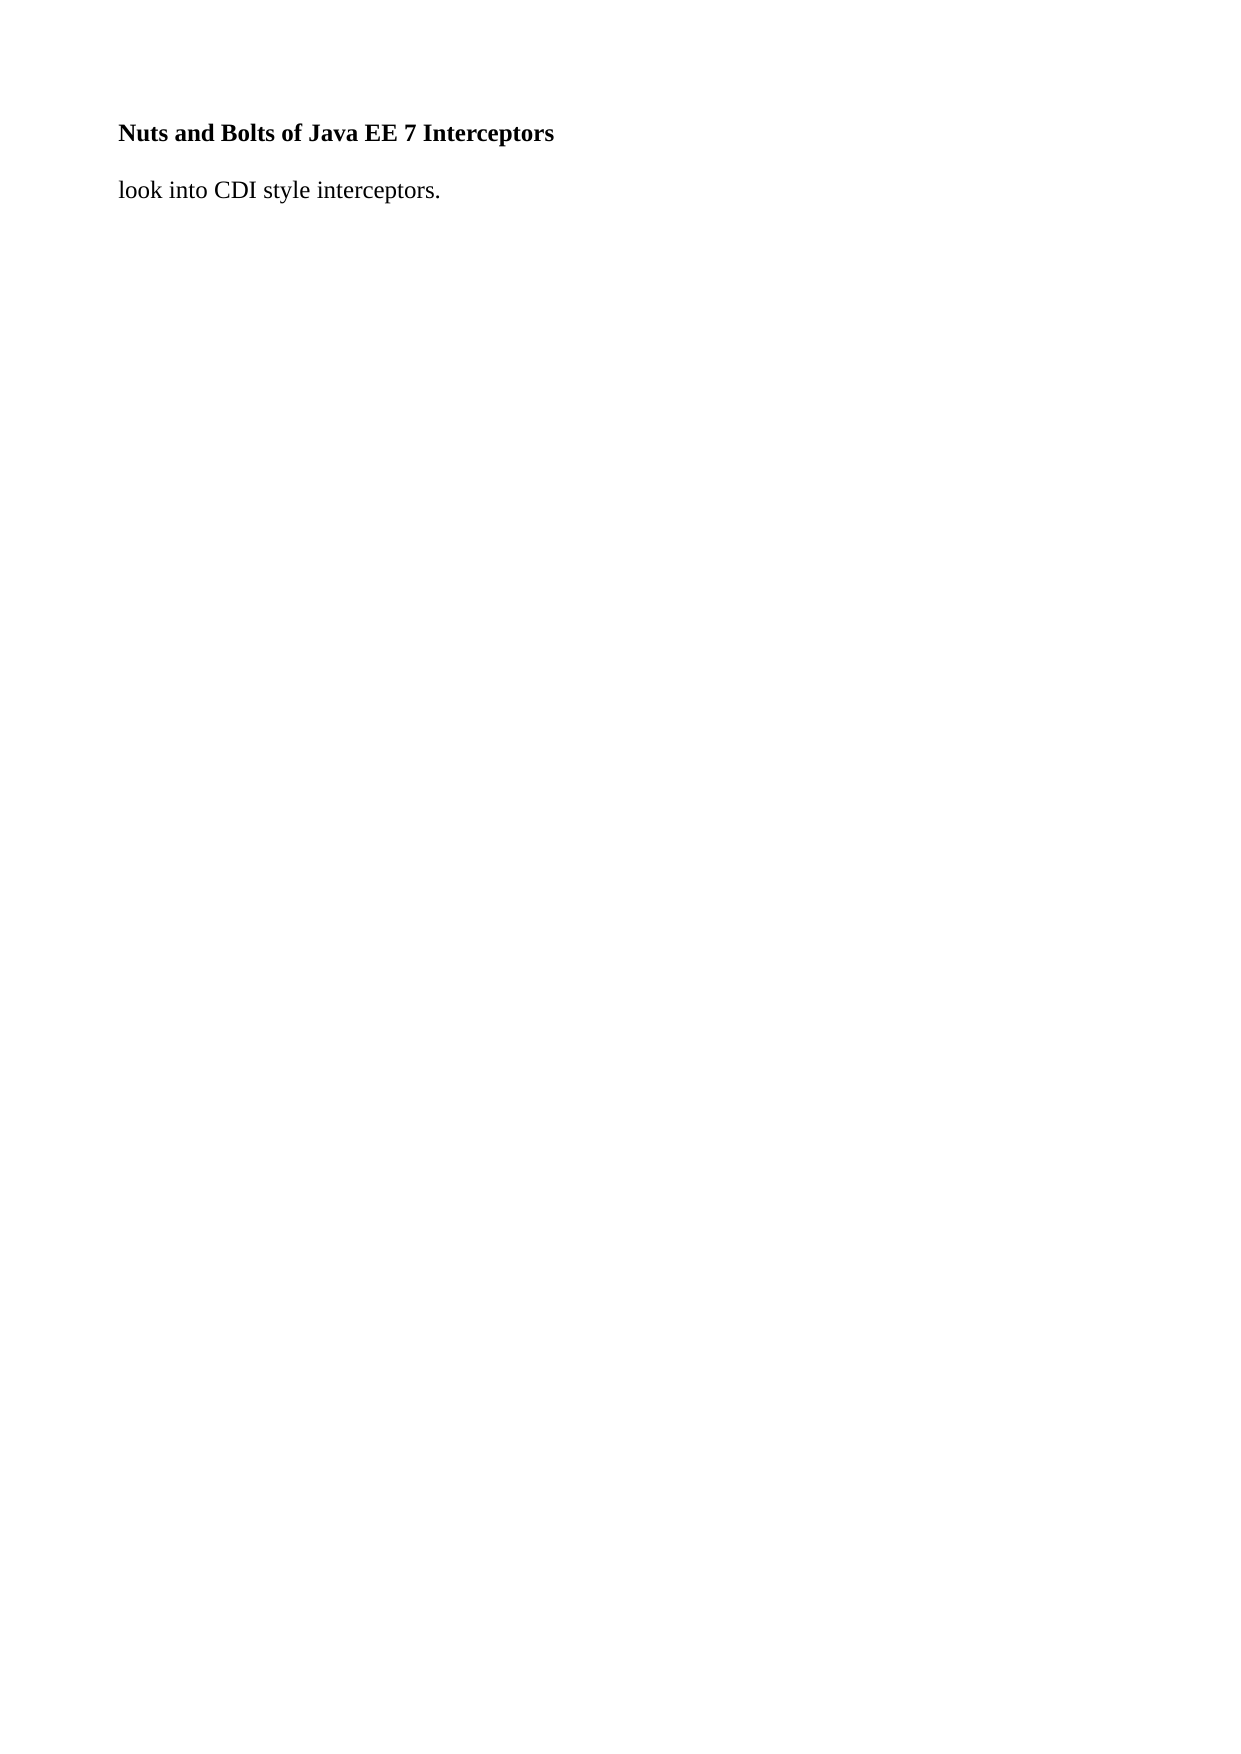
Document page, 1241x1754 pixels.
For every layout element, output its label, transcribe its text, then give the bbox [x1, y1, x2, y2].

text Nuts and Bolts of Java EE 7 Interceptors [118, 118, 1122, 147]
text look into CDI style interceptors. [118, 176, 1122, 204]
